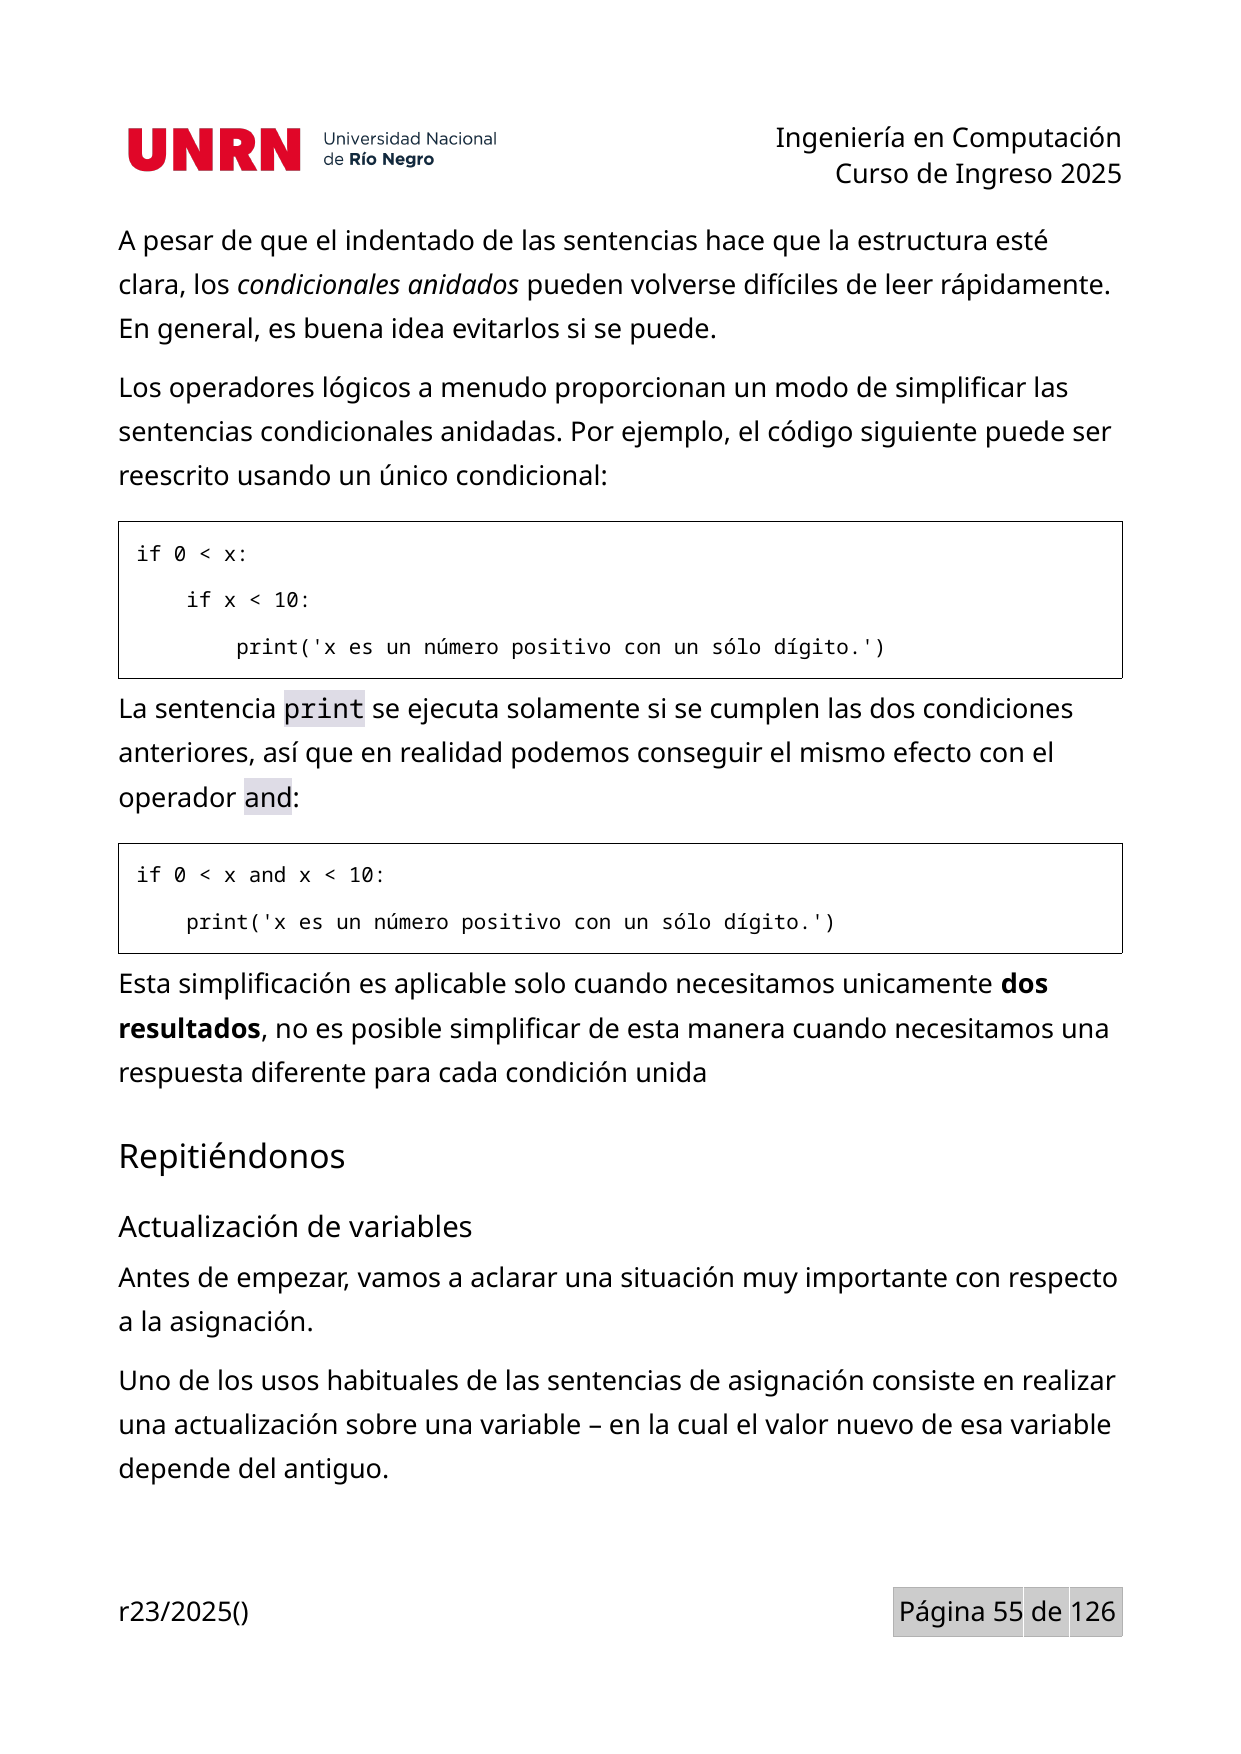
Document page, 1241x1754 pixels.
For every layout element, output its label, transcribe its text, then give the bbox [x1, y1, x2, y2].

text if x < 10: [119, 568, 1122, 614]
text Uno de los usos habituales de las sentencias de asignación consiste en realizar una actualización sobre una variable – en la cual el valor nuevo de esa variable depende del antiguo. [118, 1361, 1122, 1486]
subtitle Repitiéndonos [118, 1133, 1122, 1178]
text print('x es un número positivo con un sólo dígito.') [119, 889, 1122, 953]
text if 0 < x: [119, 522, 1122, 568]
text La sentencia print se ejecuta solamente si se cumplen las dos condiciones anteriores, así que en realidad podemos conseguir el mismo efecto con el operador and: [118, 690, 1122, 815]
text Los operadores lógicos a menudo proporcionan un modo de simplificar las sentencias condicionales anidadas. Por ejemplo, el código siguiente puede ser reescrito usando un único condicional: [118, 368, 1122, 494]
text Antes de empezar, vamos a aclarar una situación muy importante con respecto a la asignación. [118, 1258, 1122, 1339]
text print('x es un número positivo con un sólo dígito.') [119, 614, 1122, 678]
subtitle Actualización de variables [118, 1206, 1122, 1246]
text A pesar de que el indentado de las sentencias hace que la estructura esté clara, los condicionales anidados pueden volverse difíciles de leer rápidamente. En general, es buena idea evitarlos si se puede. [118, 221, 1122, 347]
picture [118, 118, 505, 180]
text if 0 < x and x < 10: [119, 844, 1122, 889]
text Esta simplificación es aplicable solo cuando necesitamos unicamente dos resultados, no es posible simplificar de esta manera cuando necesitamos una respuesta diferente para cada condición unida [118, 965, 1122, 1090]
